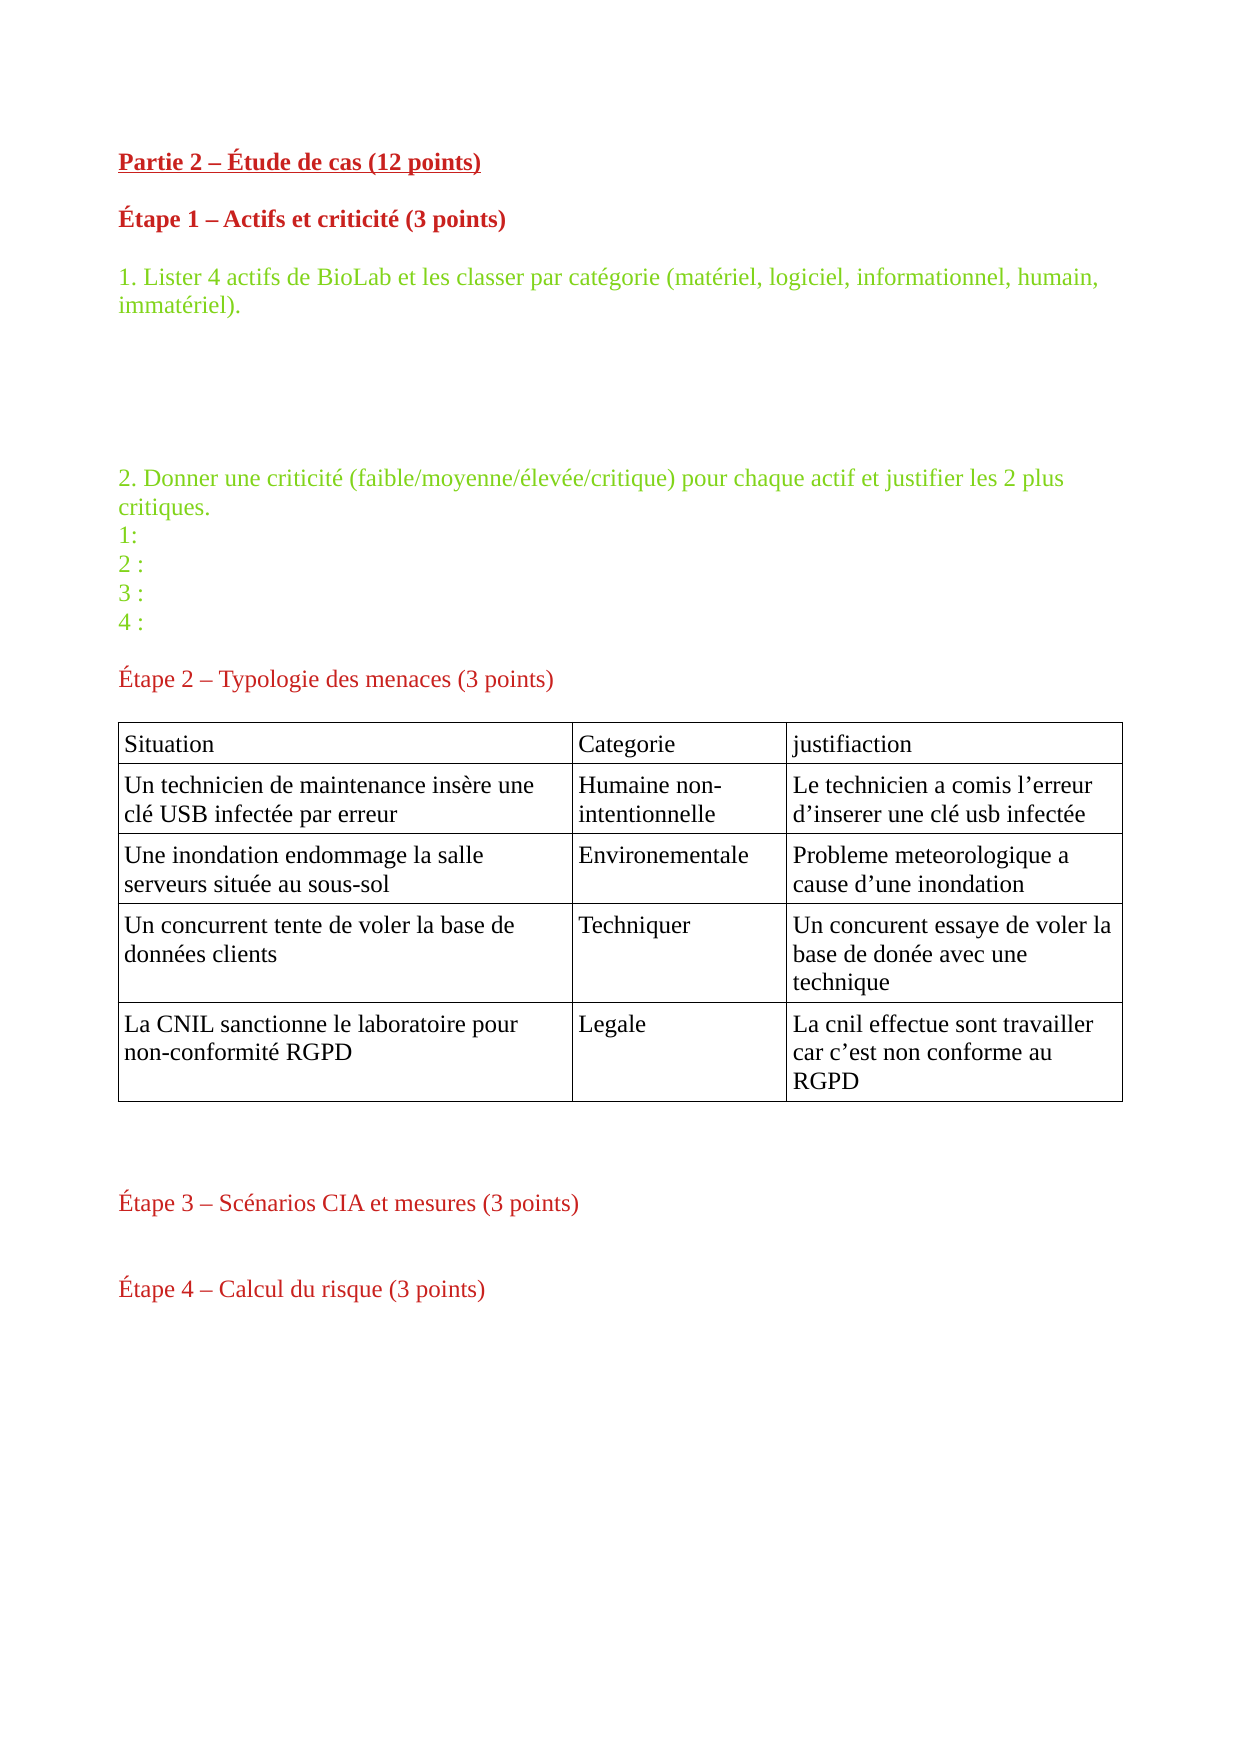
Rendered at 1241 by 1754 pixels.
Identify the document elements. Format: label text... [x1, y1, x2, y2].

table_cell Une inondation endommage la salle serveurs située au sous-sol [119, 834, 572, 903]
text Étape 1 – Actifs et criticité (3 points) [118, 204, 1122, 233]
table_header Categorie [573, 723, 786, 763]
text Étape 2 – Typologie des menaces (3 points) [118, 664, 1122, 693]
text Étape 4 – Calcul du risque (3 points) [118, 1274, 1122, 1303]
text Étape 3 – Scénarios CIA et mesures (3 points) [118, 1188, 1122, 1217]
table_cell Un concurent essaye de voler la base de donée avec une technique [787, 904, 1122, 1002]
table_header Situation [119, 723, 572, 763]
text 1 Le nom accès au dossier des patients( informationnel car dossier dématérialisé ) [118, 319, 1122, 348]
table_cell Legale [573, 1003, 786, 1101]
table_cell La CNIL sanctionne le laboratoire pour non-conformité RGPD [119, 1003, 572, 1101]
text 2. Donner une criticité (faible/moyenne/élevée/critique) pour chaque actif et justifier les 2 plus critiques. [118, 463, 1122, 521]
text Partie 2 – Étude de cas (12 points) [118, 147, 1122, 176]
table_cell Environementale [573, 834, 786, 903]
text 3 Blocage du logiciel de gestion (logiciel car pas possible de gérer les doses comme il le faut ) [118, 377, 1122, 406]
text 2 blocage des ordinateur de contrôle (matériel car pas possible d’utiliser le numérique) [118, 348, 1122, 377]
text 4 :faible [118, 607, 1122, 636]
table_cell La cnil effectue sont travailler car c’est non conforme au RGPD [787, 1003, 1122, 1101]
text 3 :moyenne [118, 578, 1122, 607]
text 1:forte car on ne peut pas savoir les problèmes du patient [118, 521, 1122, 549]
table_cell Probleme meteorologique a cause d’une inondation [787, 834, 1122, 903]
table_cell Humaine non- intentionnelle [573, 764, 786, 833]
table_cell Techniquer [573, 904, 786, 1002]
text 2 :critique car on ne peut pas utiliser les outils pour sauver des vie grâce au analyse [118, 549, 1122, 578]
table_cell Le technicien a comis l’erreur d’inserer une clé usb infectée [787, 764, 1122, 833]
table_cell Un technicien de maintenance insère une clé USB infectée par erreur [119, 764, 572, 833]
table_header justifiaction [787, 723, 1122, 763]
text 4 problème d’identifiant personnel (humain car pas de personnel disponible) [118, 406, 1122, 434]
table_cell Un concurrent tente de voler la base de données clients [119, 904, 572, 1002]
text 1. Lister 4 actifs de BioLab et les classer par catégorie (matériel, logiciel, informationnel, humain, immatériel). [118, 262, 1122, 319]
